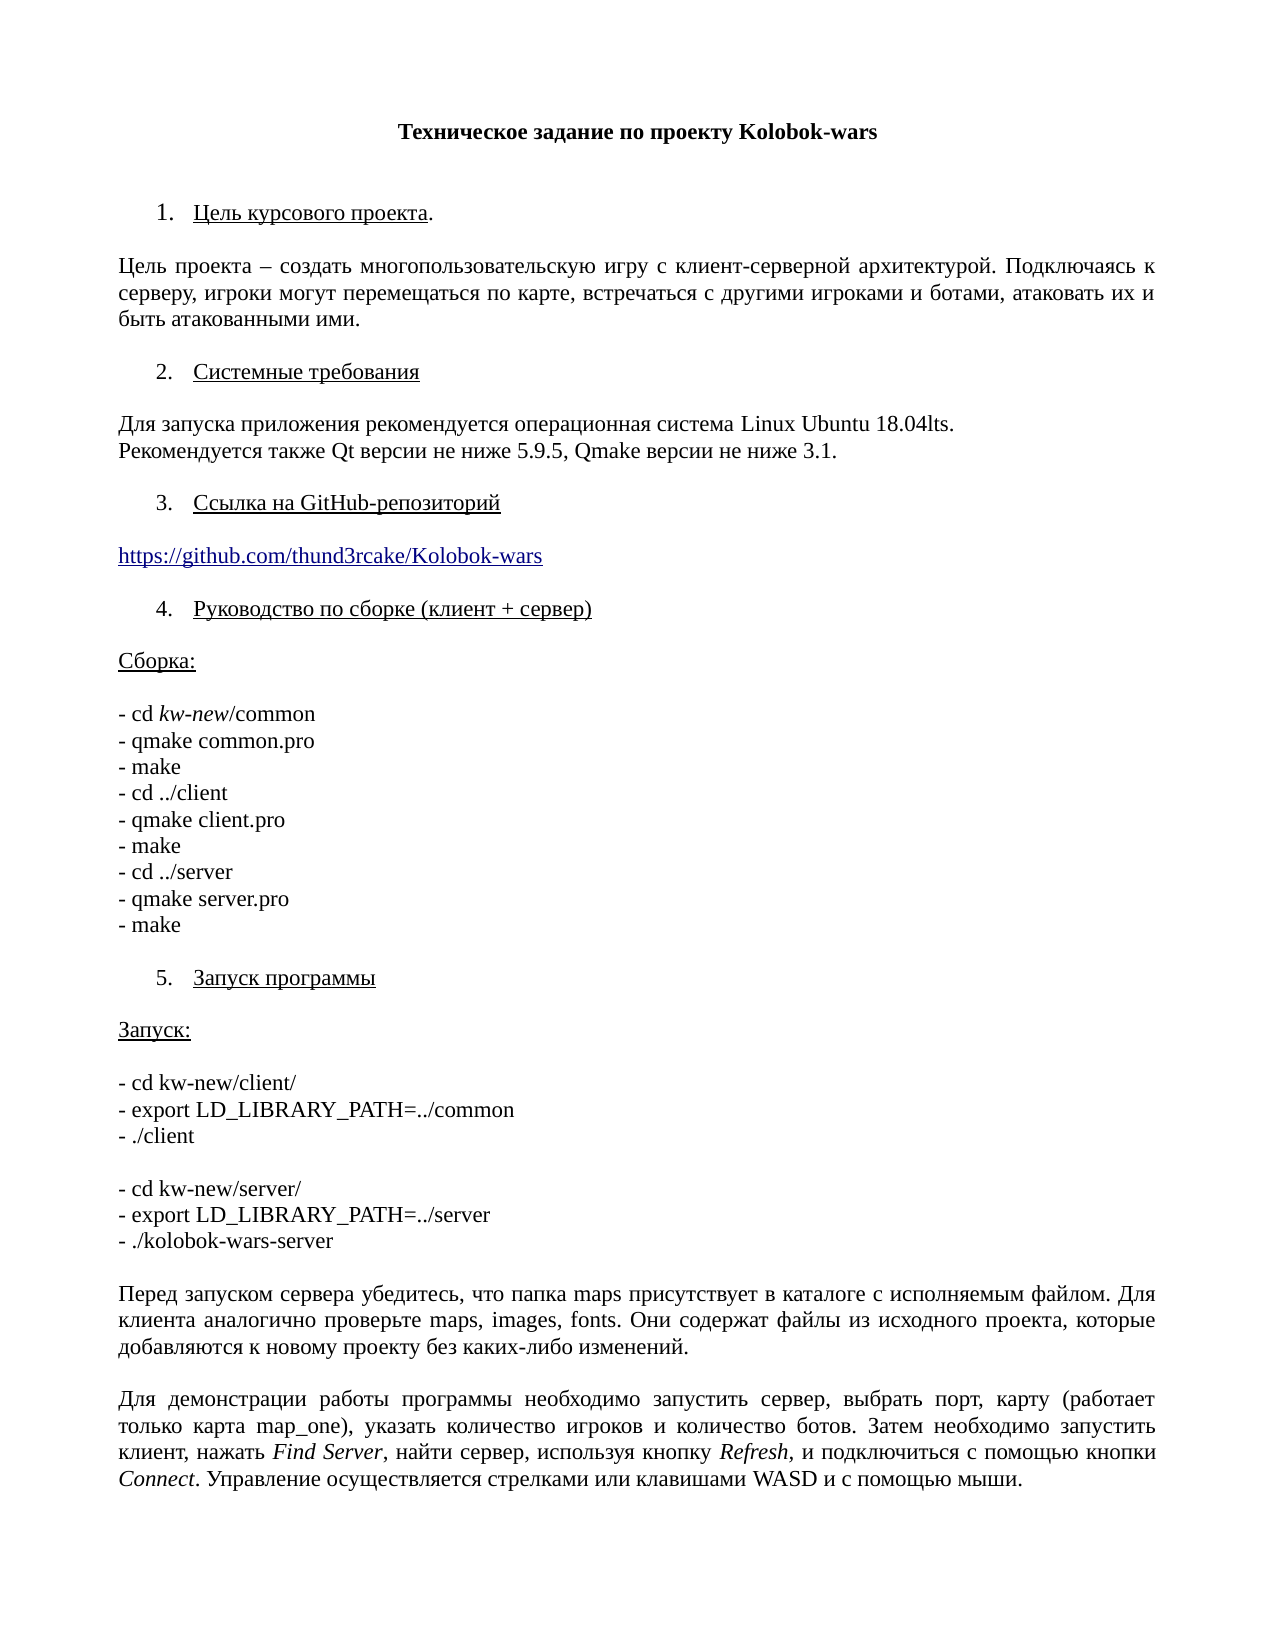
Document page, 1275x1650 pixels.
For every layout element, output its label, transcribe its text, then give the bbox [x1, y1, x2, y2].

text - export LD_LIBRARY_PATH=../server [118, 1201, 1157, 1227]
text - qmake common.pro [118, 727, 1157, 753]
text - ./client [118, 1122, 1157, 1148]
text Перед запуском сервера убедитесь, что папка maps присутствует в каталоге с исполняемым файлом. Для клиента аналогично проверьте maps, images, fonts. Они содержат файлы из исходного проекта, которые добавляются к новому проекту без каких-либо изменений. [118, 1280, 1157, 1359]
text - ./kolobok-wars-server [118, 1227, 1157, 1254]
text Техническое задание по проекту Kolobok-wars [118, 118, 1157, 144]
text Для демонстрации работы программы необходимо запустить сервер, выбрать порт, карту (работает только карта map_one), указать количество игроков и количество ботов. Затем необходимо запустить клиент, нажать Find Server, найти сервер, используя кнопку Refresh, и подключиться с помощью кнопки Connect. Управление осуществляется стрелками или клавишами WASD и с помощью мыши. [118, 1386, 1157, 1491]
text - cd kw-new/server/ [118, 1175, 1157, 1201]
text - cd ../client [118, 779, 1157, 806]
text Сборка: [118, 648, 1157, 674]
text - cd ../server [118, 858, 1157, 885]
text Запуск: [118, 1017, 1157, 1043]
list Запуск программы [156, 964, 1157, 990]
text Цель проекта – создать многопользовательскую игру с клиент-серверной архитектурой. Подключаясь к серверу, игроки могут перемещаться по карте, встречаться с другими игроками и ботами, атаковать их и быть атакованными ими. [118, 252, 1157, 331]
text Рекомендуется также Qt версии не ниже 5.9.5, Qmake версии не ниже 3.1. [118, 437, 1157, 463]
text - make [118, 753, 1157, 779]
text - export LD_LIBRARY_PATH=../common [118, 1096, 1157, 1122]
text - cd kw-new/common [118, 700, 1157, 727]
list Цель курсового проекта. [156, 197, 1157, 226]
list Системные требования [156, 358, 1157, 384]
text https://github.com/thund3rcake/Kolobok-wars [118, 542, 1157, 568]
text Для запуска приложения рекомендуется операционная система Linux Ubuntu 18.04lts. [118, 410, 1157, 437]
text - cd kw-new/client/ [118, 1069, 1157, 1096]
text - qmake server.pro [118, 885, 1157, 911]
list Руководство по сборке (клиент + сервер) [156, 595, 1157, 621]
text - make [118, 911, 1157, 937]
text - make [118, 832, 1157, 858]
text - qmake client.pro [118, 806, 1157, 832]
list Ссылка на GitHub-репозиторий [156, 489, 1157, 516]
